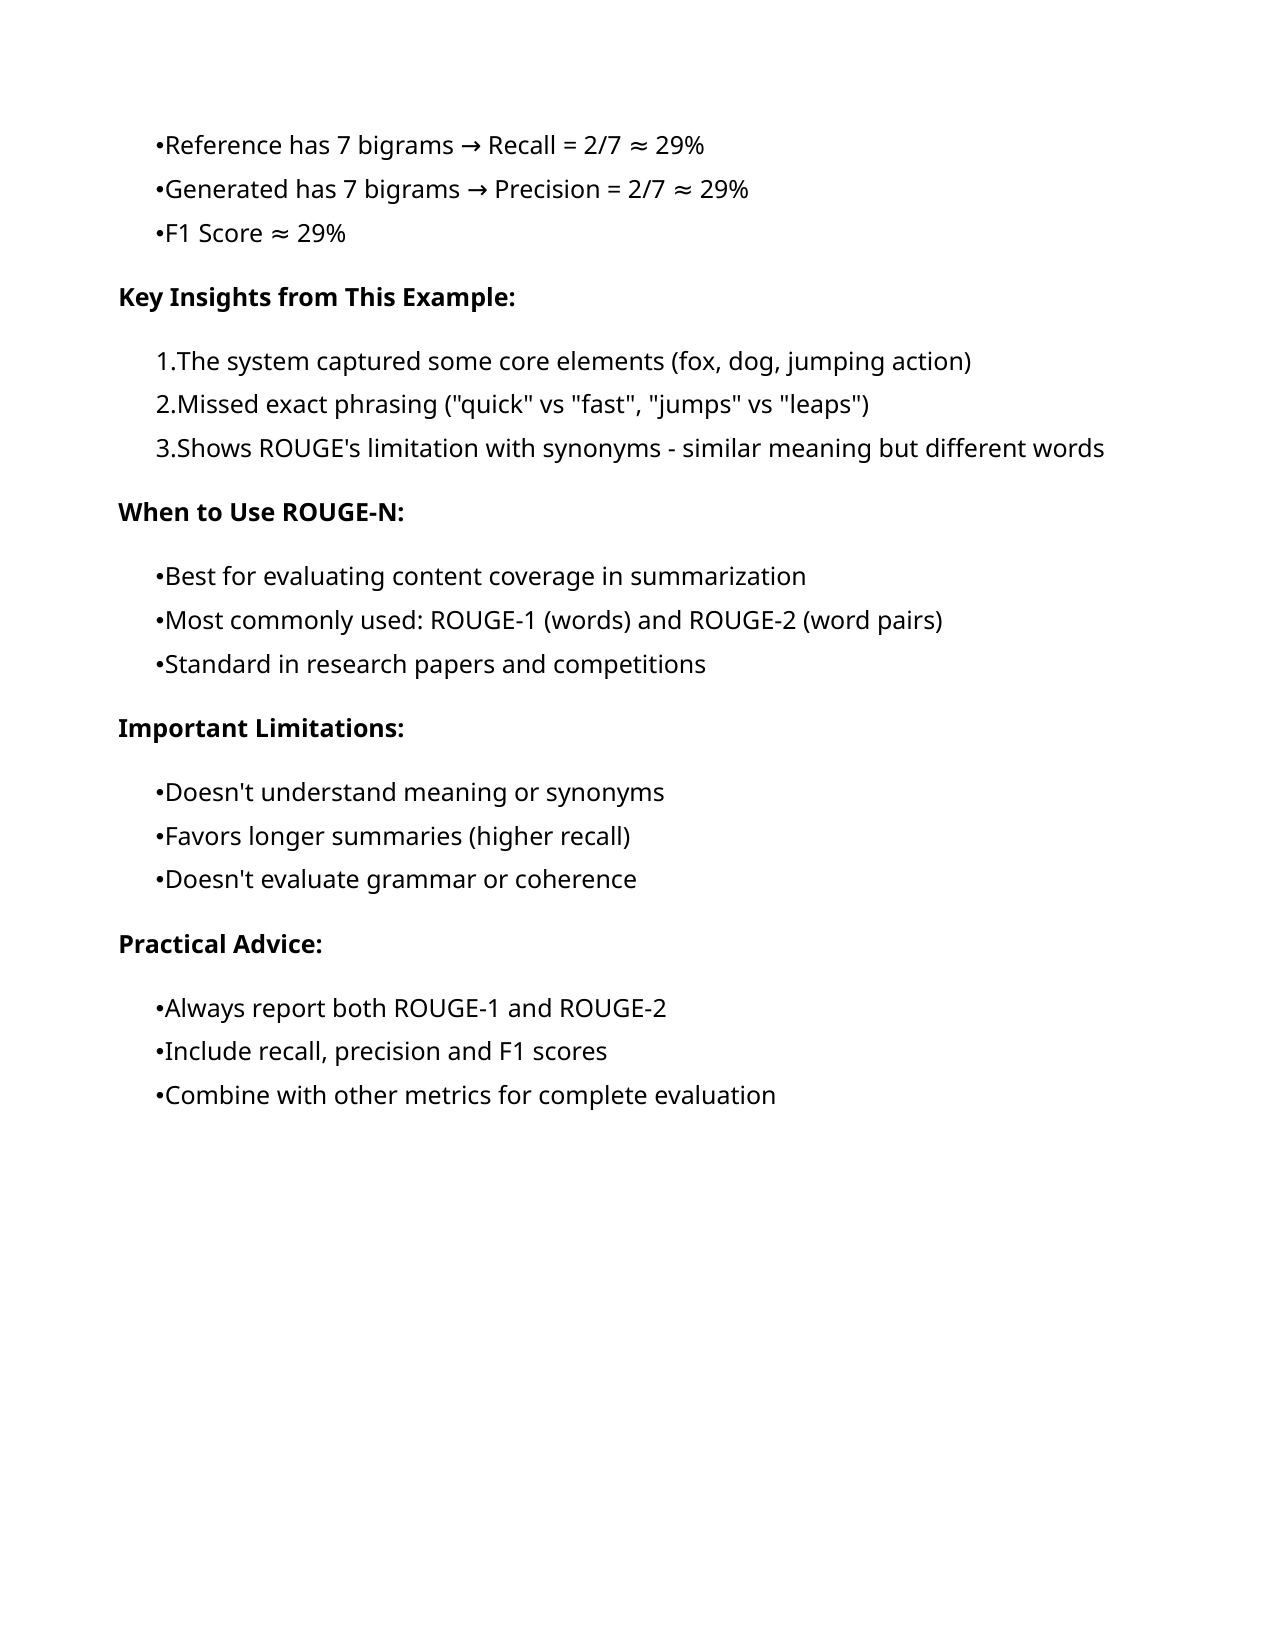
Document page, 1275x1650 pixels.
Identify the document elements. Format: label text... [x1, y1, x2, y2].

list Doesn't evaluate grammar or coherence [118, 852, 1157, 896]
list Favors longer summaries (higher recall) [118, 809, 1157, 852]
text Important Limitations: [118, 701, 1157, 745]
list Shows ROUGE's limitation with synonyms - similar meaning but different words [118, 421, 1157, 465]
text Practical Advice: [118, 917, 1157, 960]
list Include recall, precision and F1 scores [118, 1024, 1157, 1068]
list Missed exact phrasing ("quick" vs "fast", "jumps" vs "leaps") [118, 377, 1157, 421]
list Generated has 7 bigrams → Precision = 2/7 ≈ 29% [118, 162, 1157, 206]
list Standard in research papers and competitions [118, 637, 1157, 681]
list Reference has 7 bigrams → Recall = 2/7 ≈ 29% [118, 118, 1157, 162]
list F1 Score ≈ 29% [118, 206, 1157, 249]
list Combine with other metrics for complete evaluation [118, 1068, 1157, 1112]
list Always report both ROUGE-1 and ROUGE-2 [118, 981, 1157, 1024]
list Most commonly used: ROUGE-1 (words) and ROUGE-2 (word pairs) [118, 593, 1157, 637]
text Key Insights from This Example: [118, 270, 1157, 313]
list Doesn't understand meaning or synonyms [118, 765, 1157, 809]
list The system captured some core elements (fox, dog, jumping action) [118, 334, 1157, 377]
text When to Use ROUGE-N: [118, 485, 1157, 529]
list Best for evaluating content coverage in summarization [118, 549, 1157, 593]
